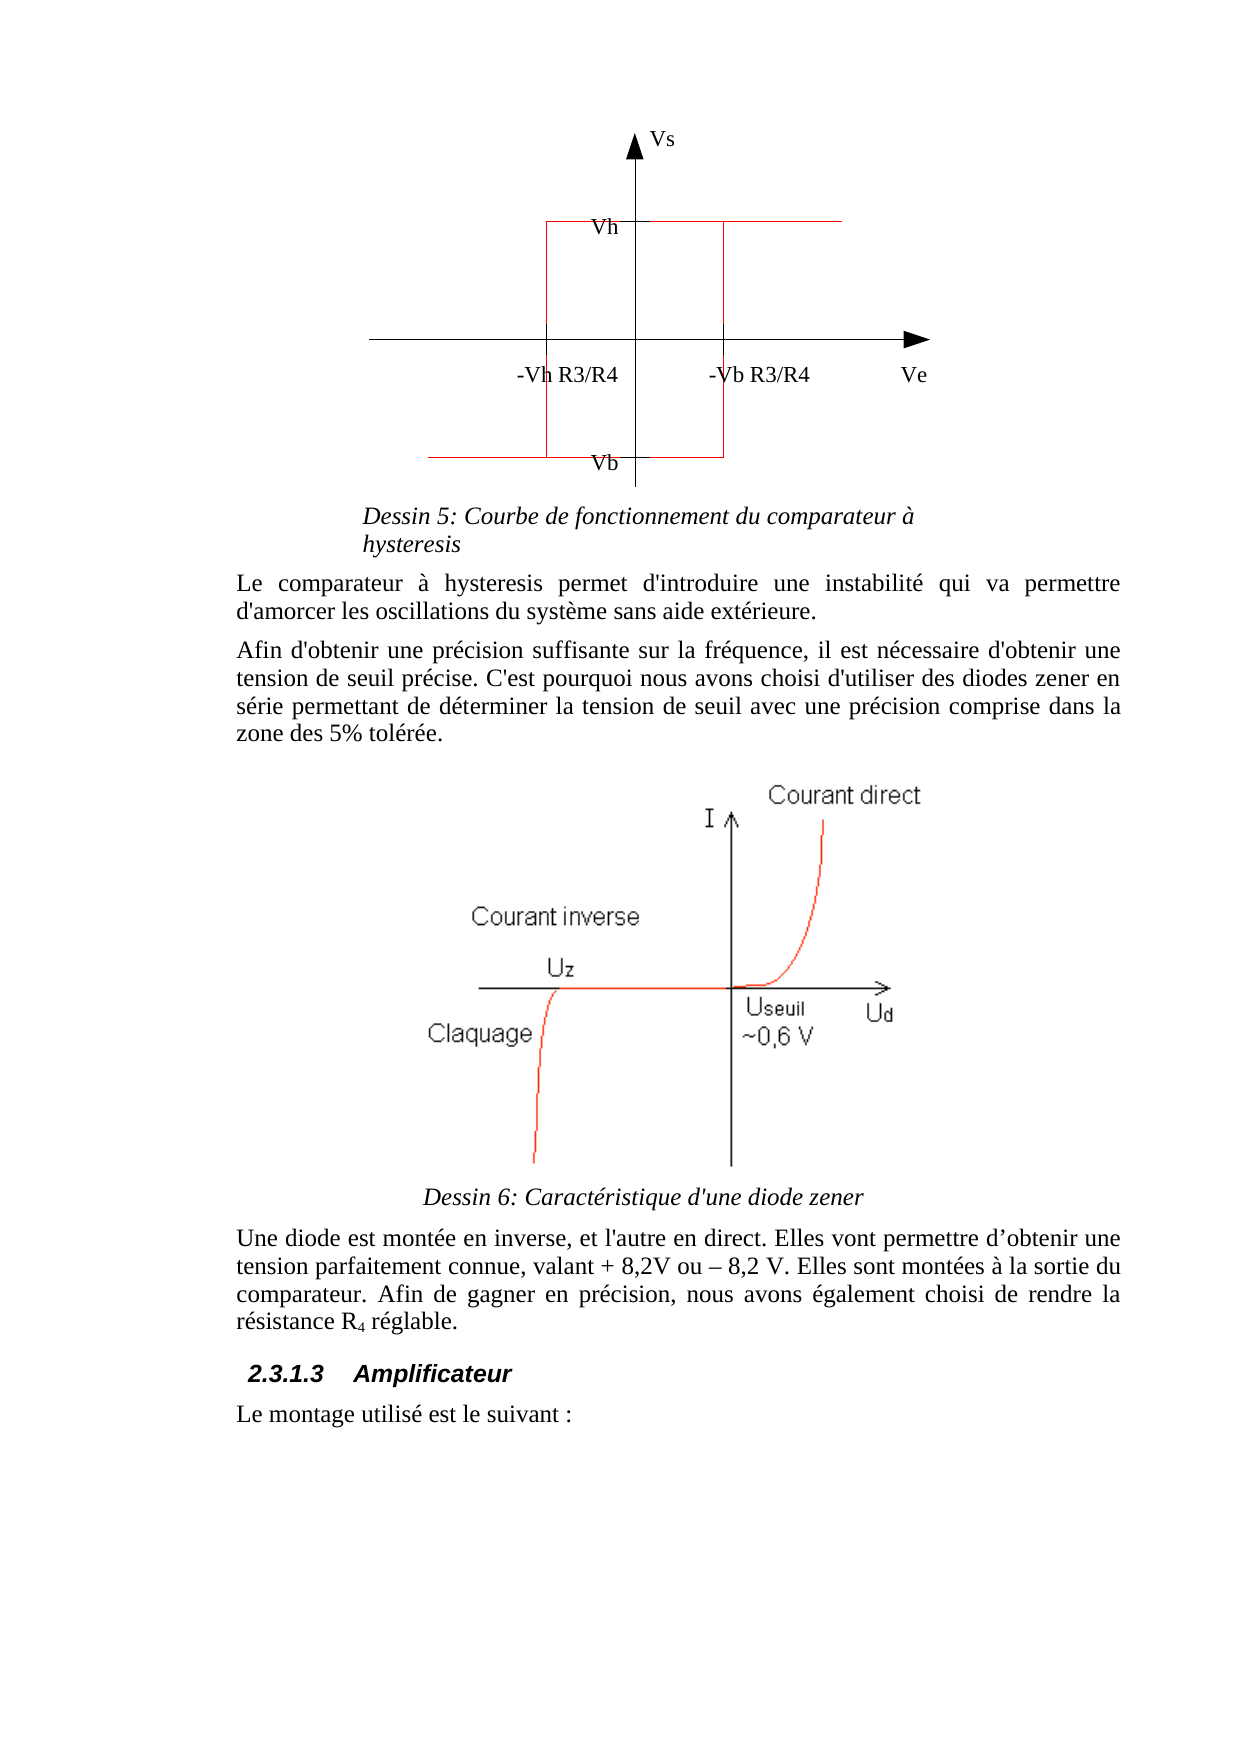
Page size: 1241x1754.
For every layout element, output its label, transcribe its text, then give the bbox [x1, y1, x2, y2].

text Le montage utilisé est le suivant : [236, 1400, 1122, 1428]
text Dessin 6: Caractéristique d'une diode zener [423, 1184, 935, 1211]
text Dessin 5: Courbe de fonctionnement du comparateur à hysteresis [362, 131, 996, 557]
text Le comparateur à hysteresis permet d'introduire une instabilité qui va permettre d'amorcer les oscillations du système sans aide extérieure. [236, 569, 1122, 625]
text Afin d'obtenir une précision suffisante sur la fréquence, il est nécessaire d'obtenir une tension de seuil précise. C'est pourquoi nous avons choisi d'utiliser des diodes zener en série permettant de déterminer la tension de seuil avec une précision comprise dans la zone des 5% tolérée. [236, 636, 1122, 747]
subtitle Amplificateur [130, 1360, 1122, 1388]
picture [423, 773, 936, 1184]
text Une diode est montée en inverse, et l'autre en direct. Elles vont permettre d’obtenir une tension parfaitement connue, valant + 8,2V ou – 8,2 V. Elles sont montées à la sortie du comparateur. Afin de gagner en précision, nous avons également choisi de rendre la résistance R4 réglable. [236, 1224, 1122, 1335]
